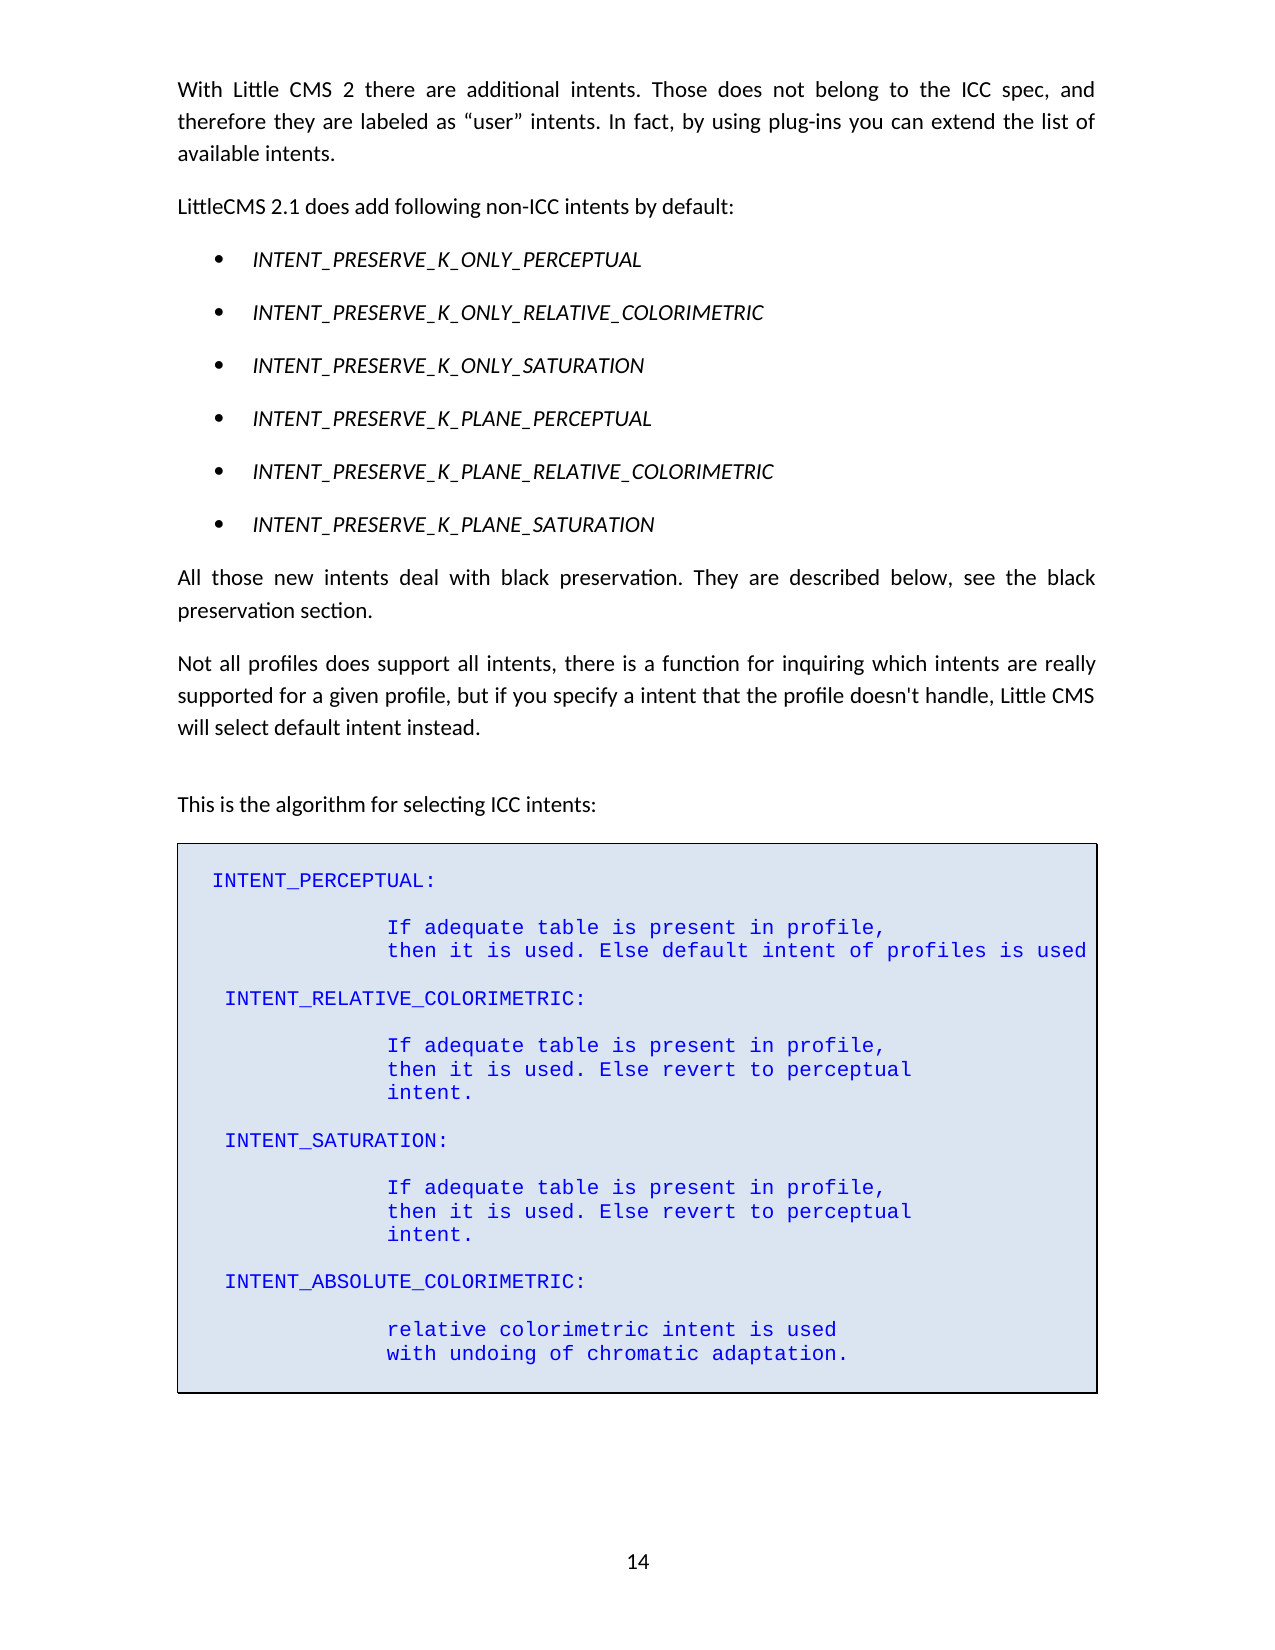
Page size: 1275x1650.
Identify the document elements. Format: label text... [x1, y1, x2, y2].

text This is the algorithm for selecting ICC intents: [177, 790, 1098, 818]
list INTENT_PRESERVE_K_PLANE_SATURATION [215, 511, 1098, 538]
text then it is used. Else default intent of profiles is used [178, 937, 1096, 961]
text Not all profiles does support all intents, there is a function for inquiring which intents are really supported for a given profile, but if you specify a intent that the profile doesn't handle, Little CMS will select default intent instead. [177, 649, 1098, 741]
text then it is used. Else revert to perceptual [178, 1056, 1096, 1079]
list INTENT_PRESERVE_K_ONLY_RELATIVE_COLORIMETRIC [215, 298, 1098, 326]
list INTENT_PRESERVE_K_ONLY_PERCEPTUAL [215, 245, 1098, 273]
text INTENT_PERCEPTUAL: [178, 866, 1096, 890]
text LittleCMS 2.1 does add following non-ICC intents by default: [177, 192, 1098, 220]
text With Little CMS 2 there are additional intents. Those does not belong to the ICC spec, and therefore they are labeled as “user” intents. In fact, by using plug-ins you can extend the list of available intents. [177, 75, 1098, 167]
text If adequate table is present in profile, [178, 914, 1096, 937]
text All those new intents deal with black preservation. They are described below, see the black preservation section. [177, 563, 1098, 624]
list INTENT_PRESERVE_K_PLANE_PERCEPTUAL [215, 404, 1098, 432]
text INTENT_ABSOLUTE_COLORIMETRIC: [178, 1268, 1096, 1292]
text with undoing of chromatic adaptation. [178, 1339, 1096, 1363]
list INTENT_PRESERVE_K_PLANE_RELATIVE_COLORIMETRIC [215, 457, 1098, 486]
text intent. [178, 1221, 1096, 1245]
text If adequate table is present in profile, [178, 1174, 1096, 1197]
text intent. [178, 1079, 1096, 1103]
text relative colorimetric intent is used [178, 1316, 1096, 1339]
text INTENT_RELATIVE_COLORIMETRIC: [178, 985, 1096, 1008]
list INTENT_PRESERVE_K_ONLY_SATURATION [215, 351, 1098, 379]
text If adequate table is present in profile, [178, 1032, 1096, 1056]
text then it is used. Else revert to perceptual [178, 1197, 1096, 1221]
text INTENT_SATURATION: [178, 1127, 1096, 1150]
